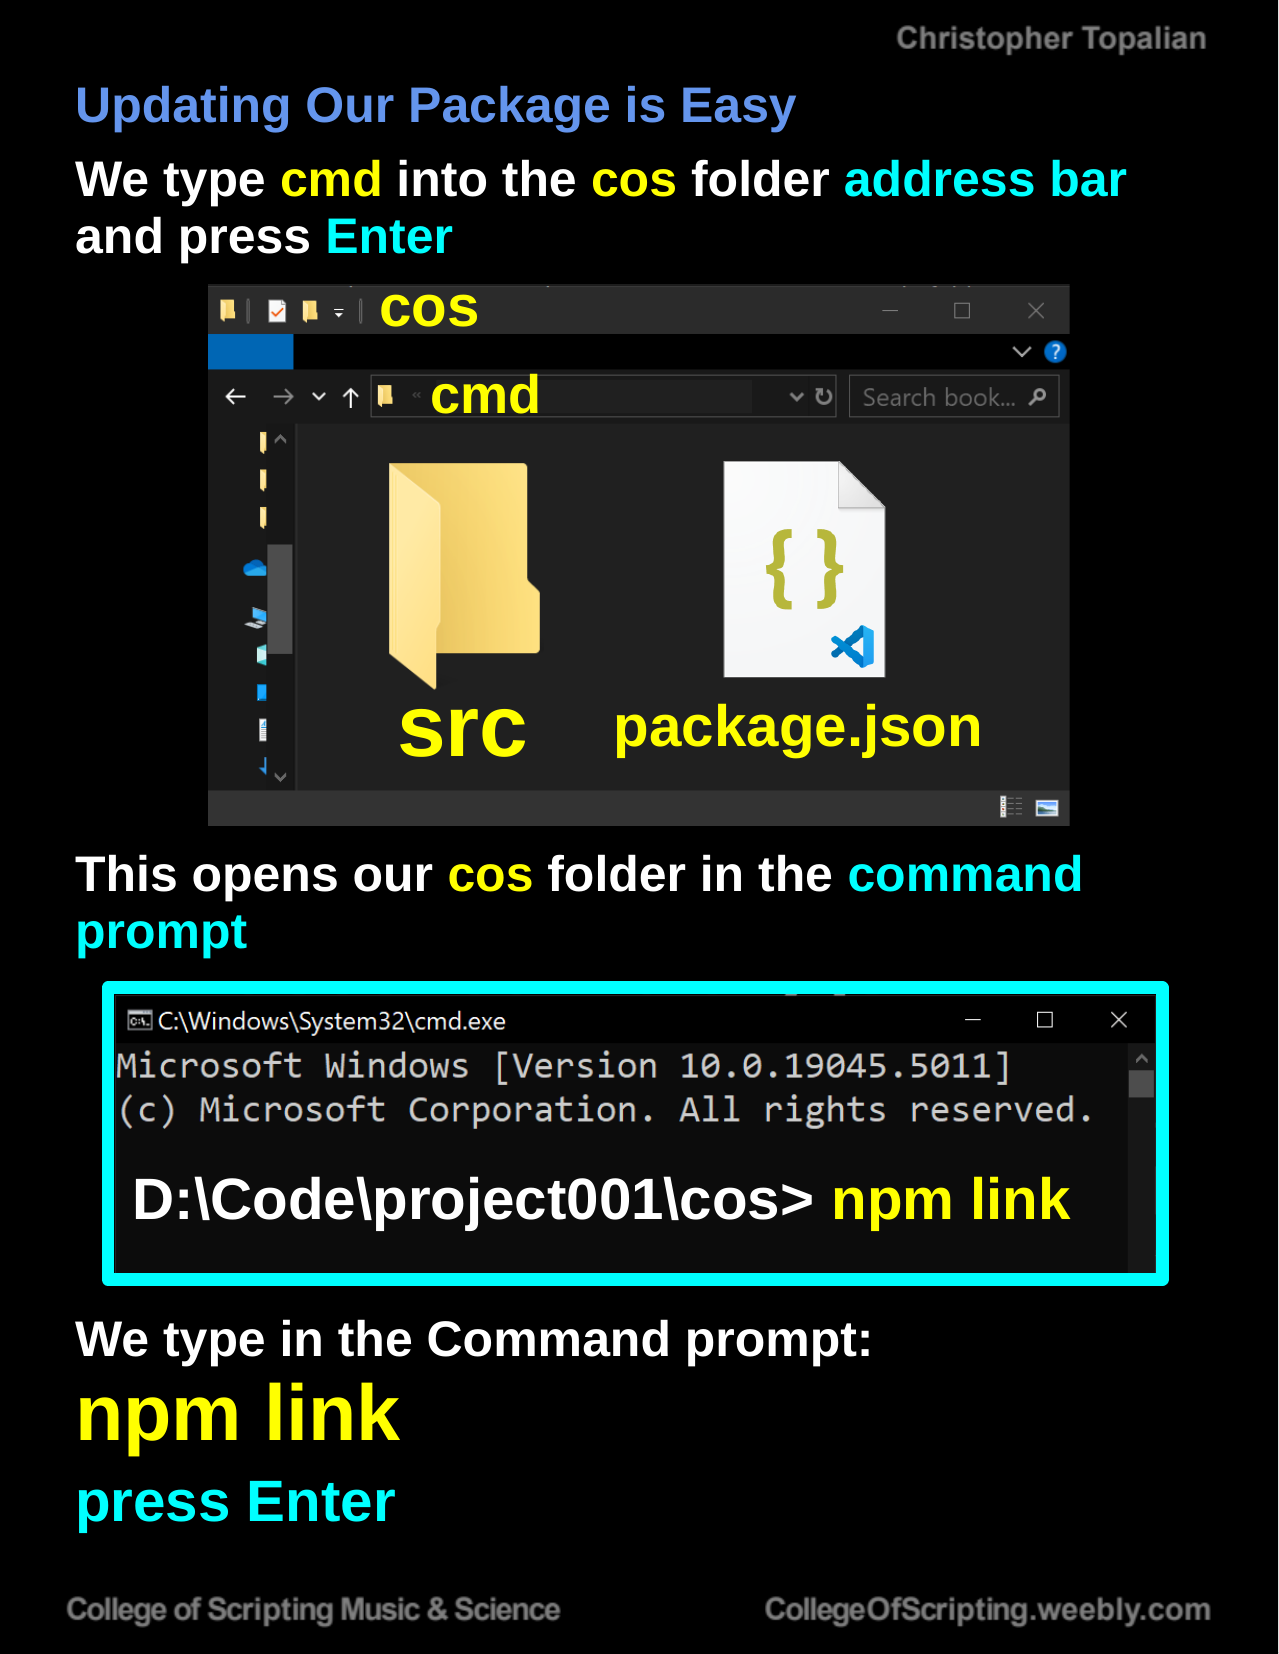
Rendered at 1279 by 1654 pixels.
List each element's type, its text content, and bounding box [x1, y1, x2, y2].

text npm link [75, 1366, 1203, 1457]
text We type in the Command prompt: [75, 1309, 1203, 1366]
picture [114, 994, 1156, 1273]
text We type cmd into the cos folder address bar and press Enter [75, 149, 1203, 264]
subtitle Updating Our Package is Easy [75, 75, 1203, 132]
picture [208, 284, 1070, 826]
text press Enter [75, 1467, 1203, 1534]
text This opens our cos folder in the command prompt [75, 844, 1203, 959]
